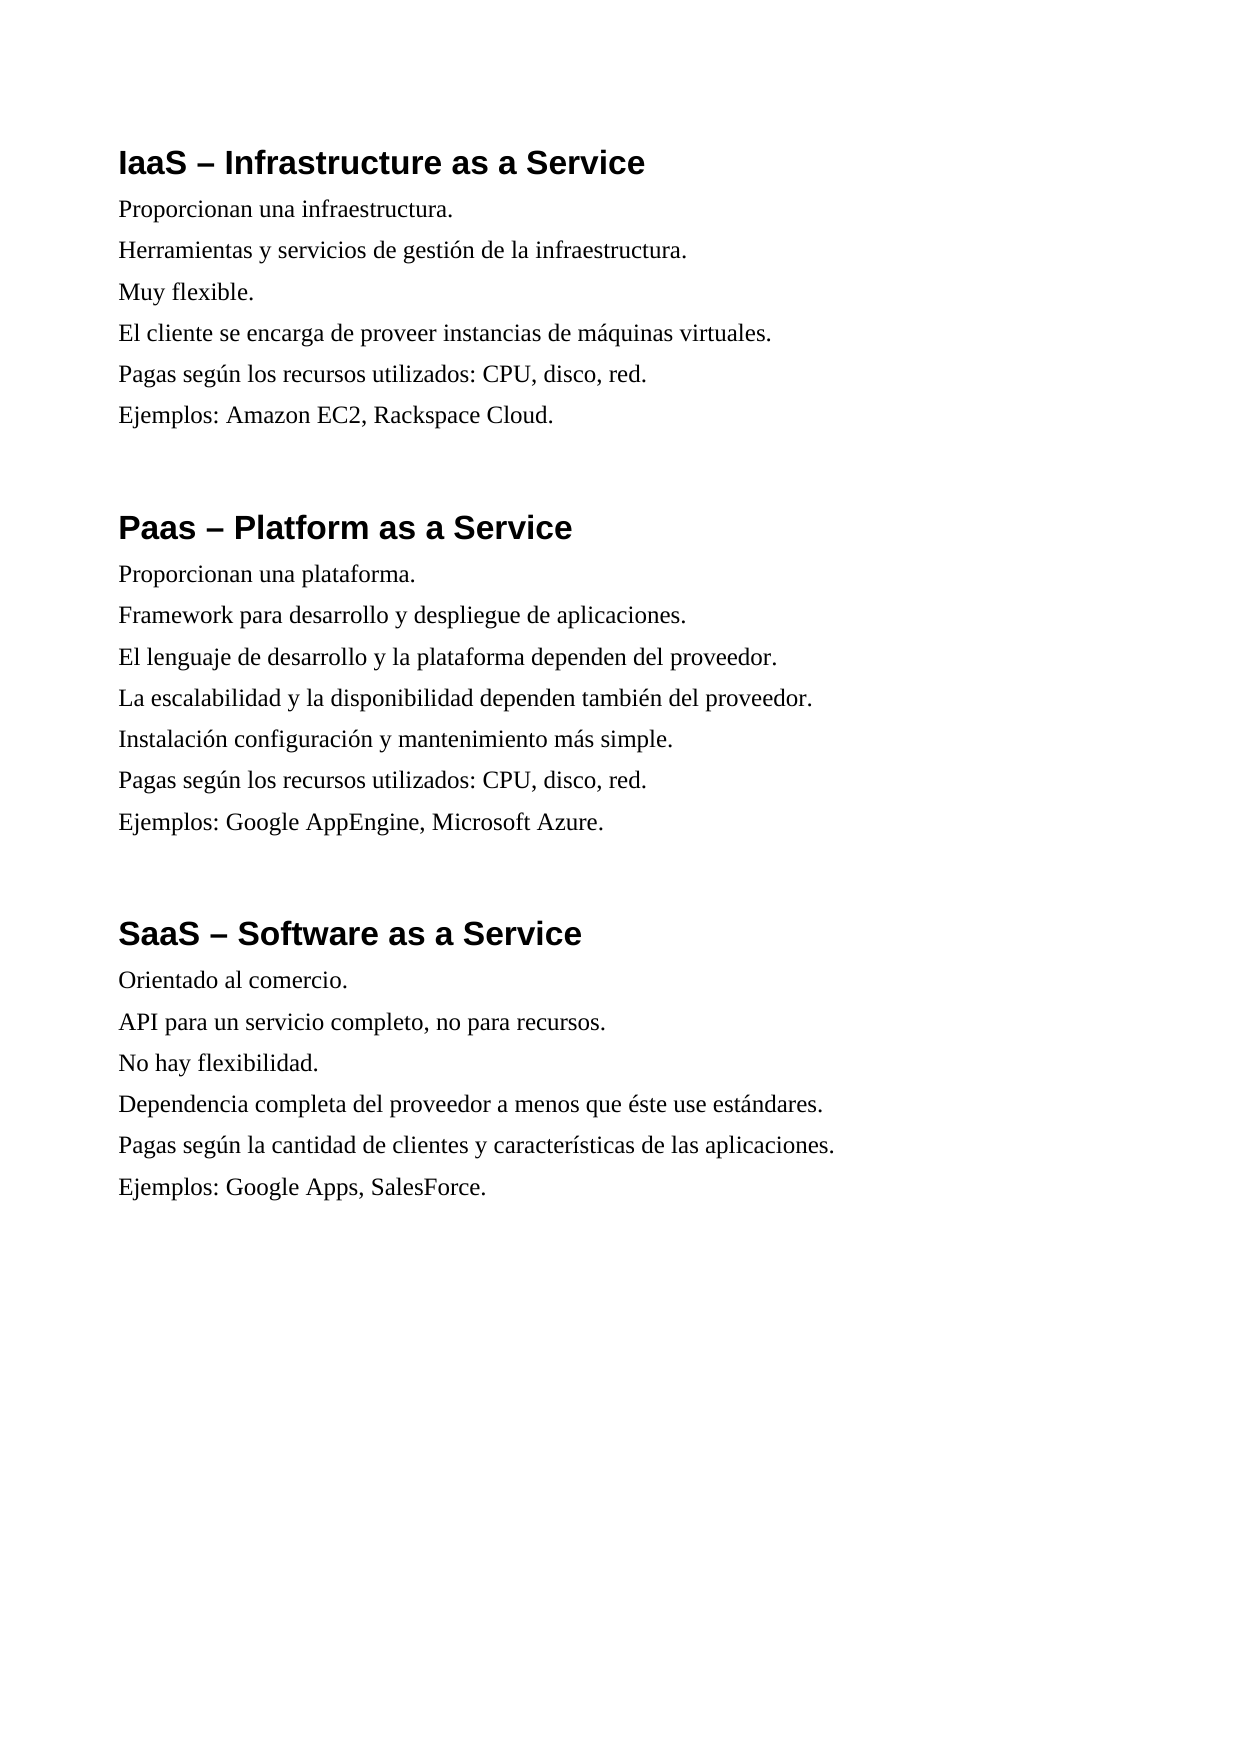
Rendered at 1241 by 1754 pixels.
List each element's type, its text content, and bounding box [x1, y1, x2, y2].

subtitle SaaS – Software as a Service [118, 914, 1122, 953]
text El cliente se encarga de proveer instancias de máquinas virtuales. [118, 318, 1122, 347]
text Herramientas y servicios de gestión de la infraestructura. [118, 236, 1122, 264]
text Dependencia completa del proveedor a menos que éste use estándares. [118, 1089, 1122, 1118]
text Proporcionan una plataforma. [118, 559, 1122, 588]
text No hay flexibilidad. [118, 1048, 1122, 1077]
text El lenguaje de desarrollo y la plataforma dependen del proveedor. [118, 642, 1122, 670]
text La escalabilidad y la disponibilidad dependen también del proveedor. [118, 683, 1122, 712]
text Pagas según los recursos utilizados: CPU, disco, red. [118, 359, 1122, 388]
text Ejemplos: Google AppEngine, Microsoft Azure. [118, 807, 1122, 835]
text Muy flexible. [118, 277, 1122, 306]
text API para un servicio completo, no para recursos. [118, 1007, 1122, 1035]
text Pagas según los recursos utilizados: CPU, disco, red. [118, 765, 1122, 794]
text Instalación configuración y mantenimiento más simple. [118, 724, 1122, 753]
subtitle Paas – Platform as a Service [118, 508, 1122, 547]
text Framework para desarrollo y despliegue de aplicaciones. [118, 600, 1122, 629]
text Ejemplos: Google Apps, SalesForce. [118, 1172, 1122, 1200]
text Ejemplos: Amazon EC2, Rackspace Cloud. [118, 401, 1122, 429]
text Pagas según la cantidad de clientes y características de las aplicaciones. [118, 1130, 1122, 1159]
text Proporcionan una infraestructura. [118, 194, 1122, 223]
subtitle IaaS – Infrastructure as a Service [118, 143, 1122, 182]
text Orientado al comercio. [118, 965, 1122, 994]
